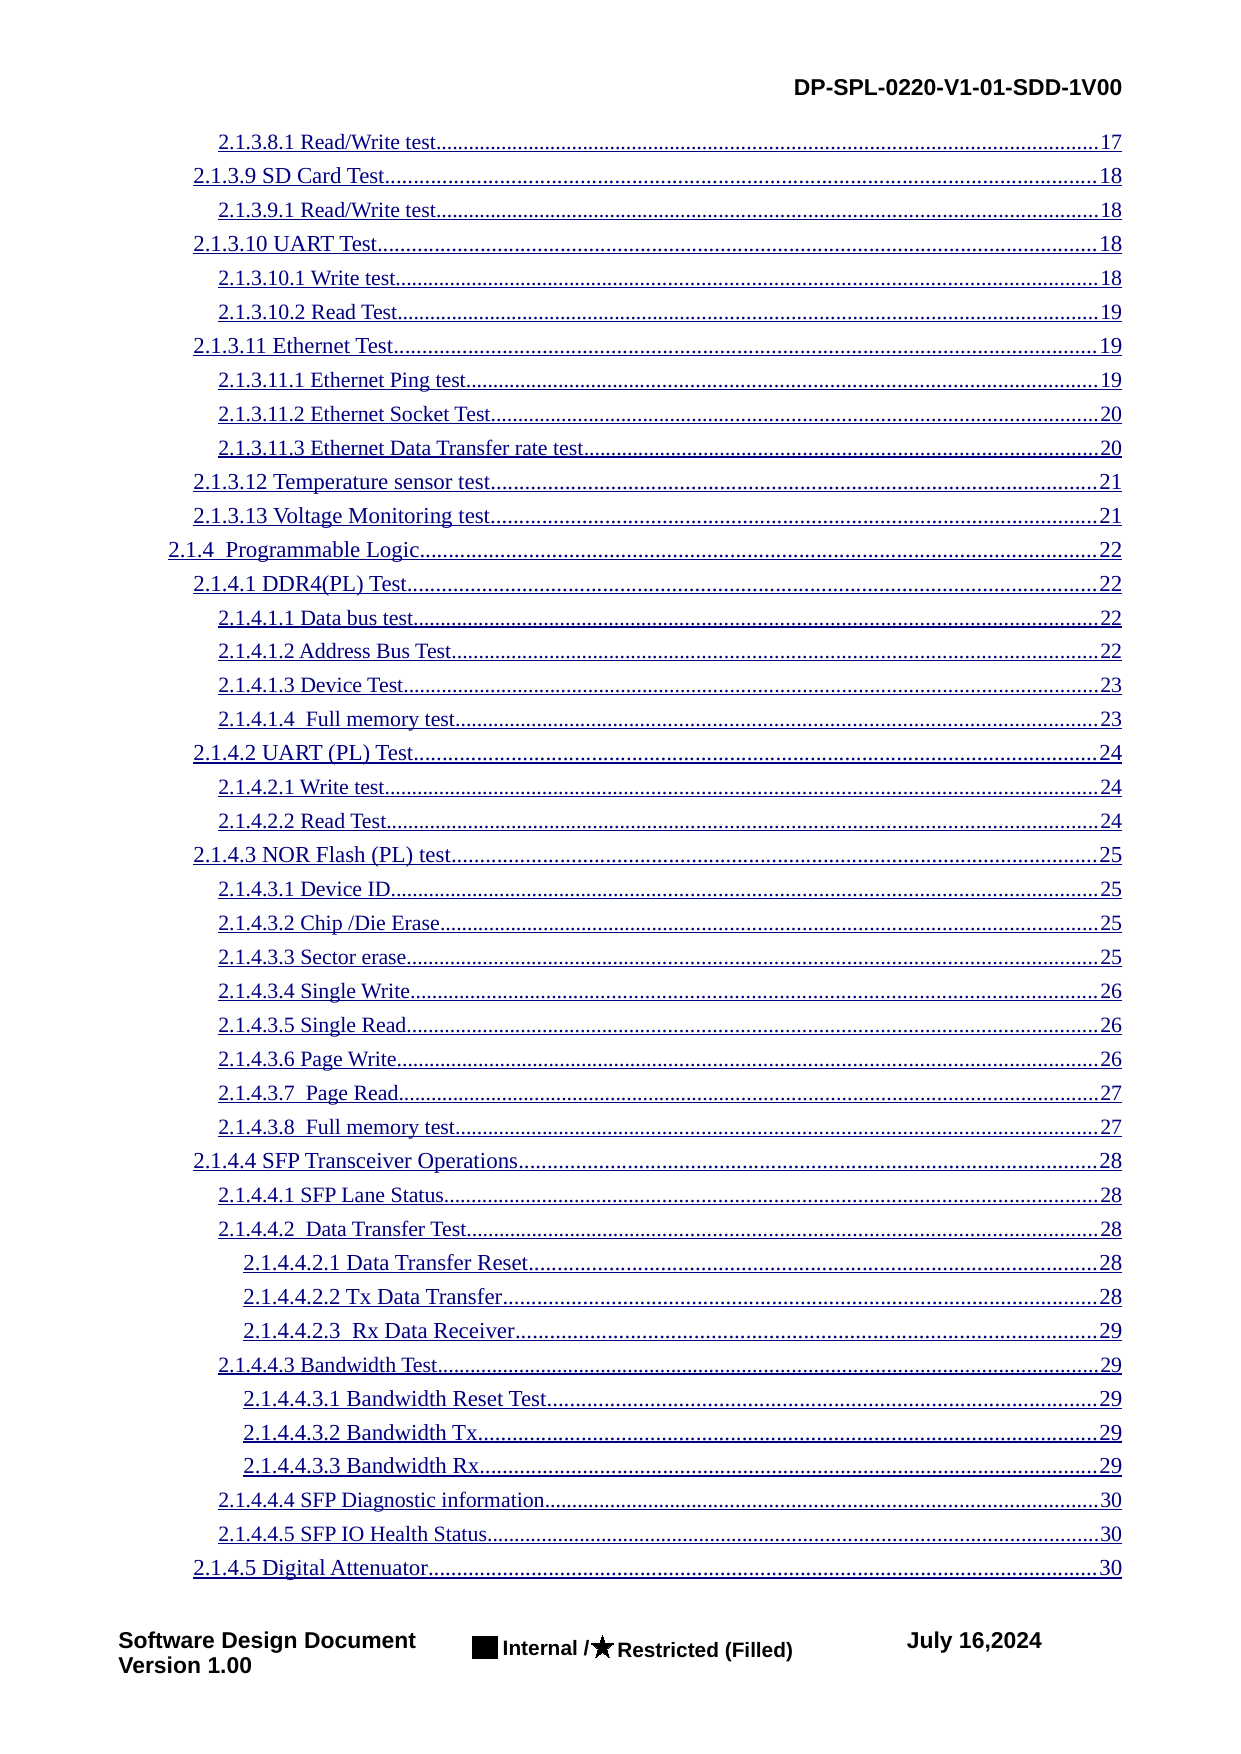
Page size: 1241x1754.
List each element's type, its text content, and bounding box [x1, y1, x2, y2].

text 2.1.4.4.2.3 Rx Data Receiver 29 [243, 1318, 1122, 1340]
text 2.1.4.3.2 Chip /Die Erase 25 [218, 911, 1122, 932]
text 2.1.3.8.1 Read/Write test 17 [218, 129, 1122, 151]
text 2.1.4.4.1 SFP Lane Status 28 [218, 1182, 1122, 1204]
text 2.1.3.10.2 Read Test 19 [218, 299, 1122, 321]
text 2.1.4.4.3 Bandwidth Test 29 [218, 1352, 1122, 1373]
text 2.1.4.4.5 SFP IO Health Status 30 [218, 1522, 1122, 1543]
text 2.1.4.3.6 Page Write 26 [218, 1046, 1122, 1068]
text 2.1.4.3.4 Single Write 26 [218, 978, 1122, 1000]
text 2.1.4.3.8 Full memory test 27 [218, 1114, 1122, 1136]
text 2.1.4.3.7 Page Read 27 [218, 1080, 1122, 1102]
text 2.1.4.1.3 Device Test 23 [218, 673, 1122, 694]
text 2.1.4.1.4 Full memory test 23 [218, 707, 1122, 728]
text 2.1.4.4.3.1 Bandwidth Reset Test 29 [243, 1386, 1122, 1408]
text 2.1.4.1 DDR4(PL) Test 22 [193, 571, 1122, 593]
text 2.1.4.4.2.1 Data Transfer Reset 28 [243, 1250, 1122, 1272]
text 2.1.4.2.2 Read Test 24 [218, 809, 1122, 830]
text 2.1.4.3 NOR Flash (PL) test 25 [193, 843, 1122, 864]
text 2.1.4 Programmable Logic 22 [168, 537, 1122, 559]
text 2.1.3.11 Ethernet Test 19 [193, 333, 1122, 355]
text 2.1.4.1.2 Address Bus Test 22 [218, 639, 1122, 660]
text 2.1.4.4.2 Data Transfer Test 28 [218, 1216, 1122, 1238]
text 2.1.4.4.3.3 Bandwidth Rx 29 [243, 1454, 1122, 1475]
text 2.1.3.13 Voltage Monitoring test 21 [193, 503, 1122, 525]
text 2.1.4.4.2.2 Tx Data Transfer 28 [243, 1284, 1122, 1306]
text 2.1.3.9 SD Card Test 18 [193, 163, 1122, 185]
text 2.1.4.2 UART (PL) Test 24 [193, 741, 1122, 762]
text 2.1.3.10 UART Test 18 [193, 231, 1122, 253]
text 2.1.3.11.2 Ethernet Socket Test 20 [218, 401, 1122, 423]
text 2.1.4.1.1 Data bus test 22 [218, 605, 1122, 626]
text 2.1.3.12 Temperature sensor test 21 [193, 469, 1122, 491]
text 2.1.3.11.1 Ethernet Ping test 19 [218, 367, 1122, 389]
text 2.1.3.9.1 Read/Write test 18 [218, 197, 1122, 219]
text 2.1.4.4 SFP Transceiver Operations 28 [193, 1148, 1122, 1170]
text 2.1.4.4.4 SFP Diagnostic information 30 [218, 1488, 1122, 1509]
text 2.1.4.3.1 Device ID 25 [218, 877, 1122, 898]
text 2.1.4.3.3 Sector erase 25 [218, 944, 1122, 966]
text 2.1.3.11.3 Ethernet Data Transfer rate test 20 [218, 435, 1122, 456]
text 2.1.4.5 Digital Attenuator 30 [193, 1556, 1122, 1577]
text 2.1.3.10.1 Write test 18 [218, 265, 1122, 287]
text 2.1.4.3.5 Single Read 26 [218, 1012, 1122, 1034]
text 2.1.4.2.1 Write test 24 [218, 775, 1122, 796]
text 2.1.4.4.3.2 Bandwidth Tx 29 [243, 1420, 1122, 1441]
